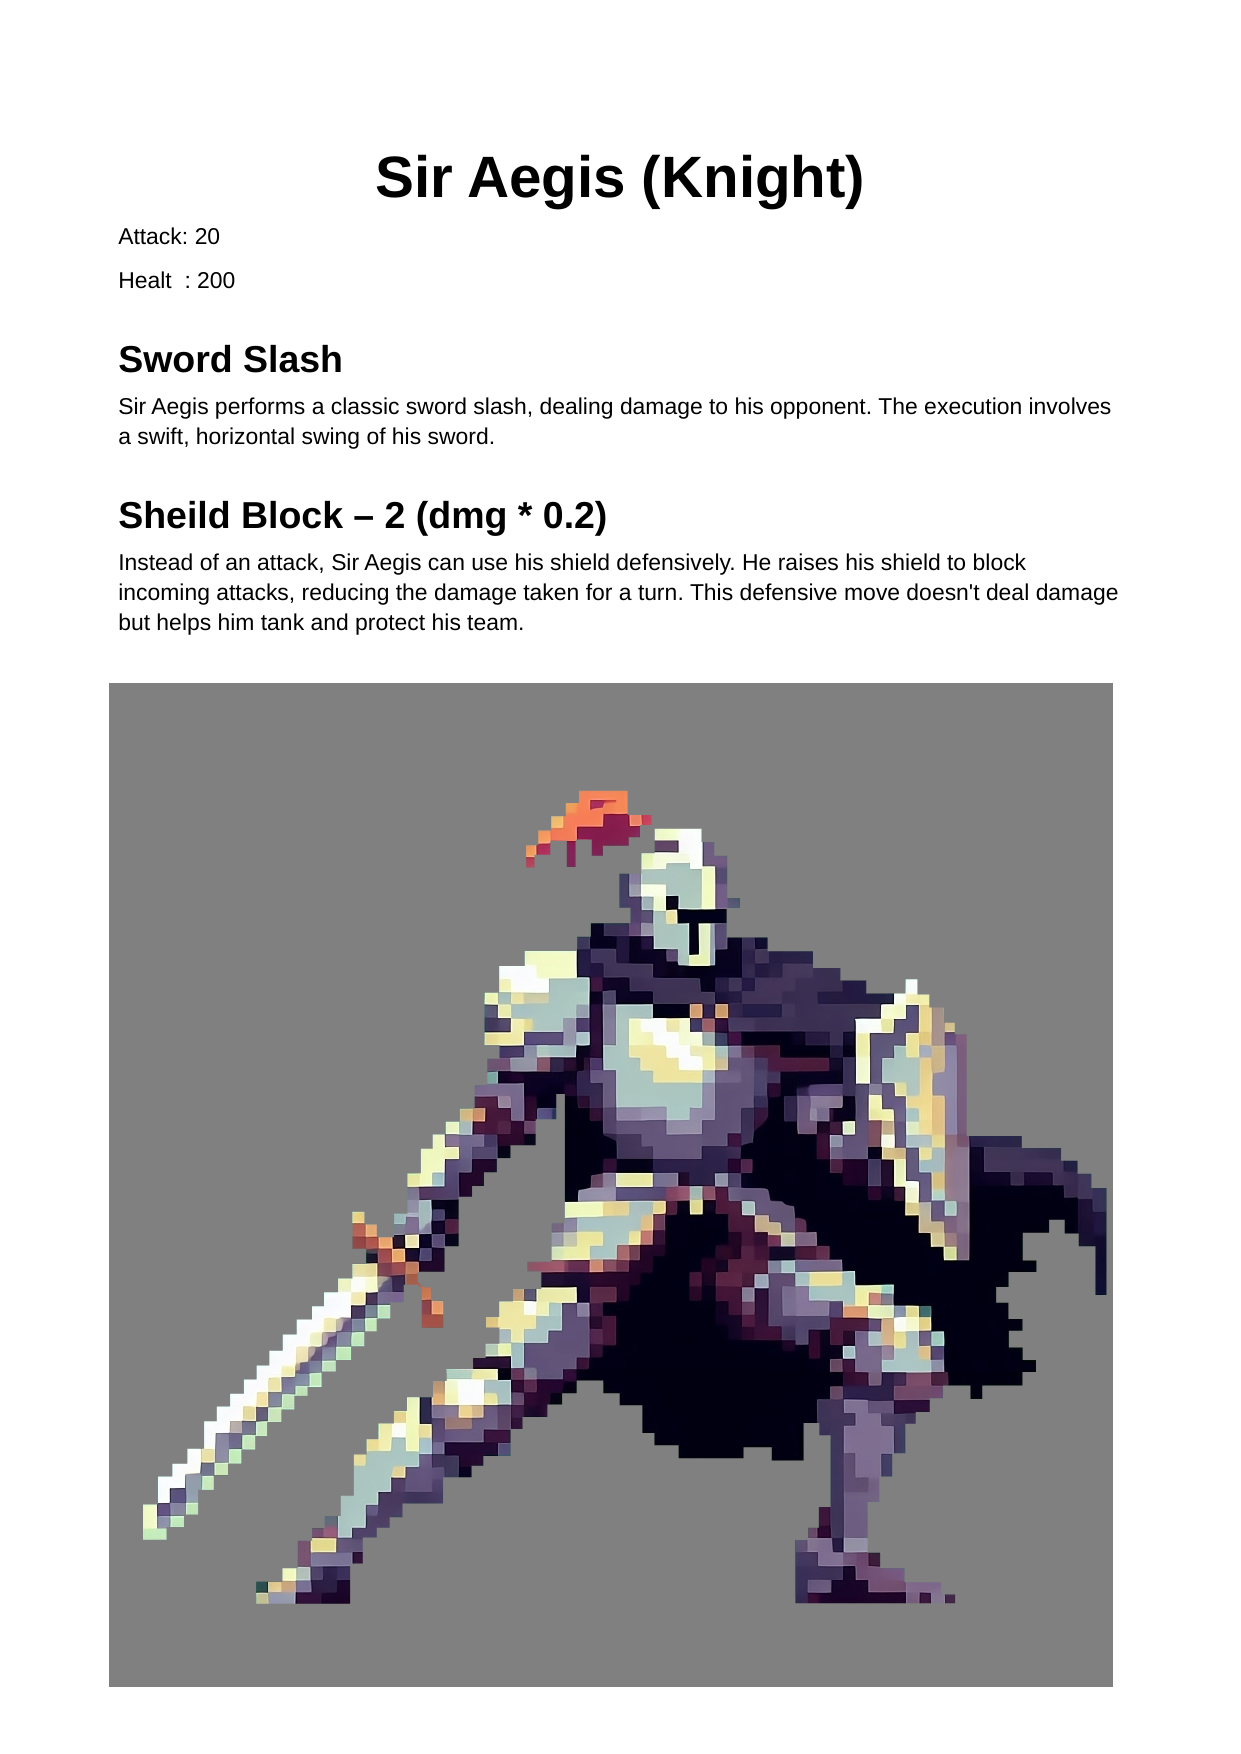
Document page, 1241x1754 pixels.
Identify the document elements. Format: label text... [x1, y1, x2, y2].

subtitle Sword Slash [118, 337, 1122, 380]
text Attack: 20 [118, 223, 1122, 249]
subtitle Sheild Block – 2 (dmg * 0.2) [118, 493, 1122, 536]
picture [108, 682, 1113, 1687]
text Healt : 200 [118, 267, 1122, 294]
text Sir Aegis performs a classic sword slash, dealing damage to his opponent. The execution involves a swift, horizontal swing of his sword. [118, 393, 1122, 449]
text Instead of an attack, Sir Aegis can use his shield defensively. He raises his shield to block incoming attacks, reducing the damage taken for a turn. This defensive move doesn't deal damage but helps him tank and protect his team. [118, 548, 1122, 635]
title Sir Aegis (Knight) [118, 143, 1122, 210]
